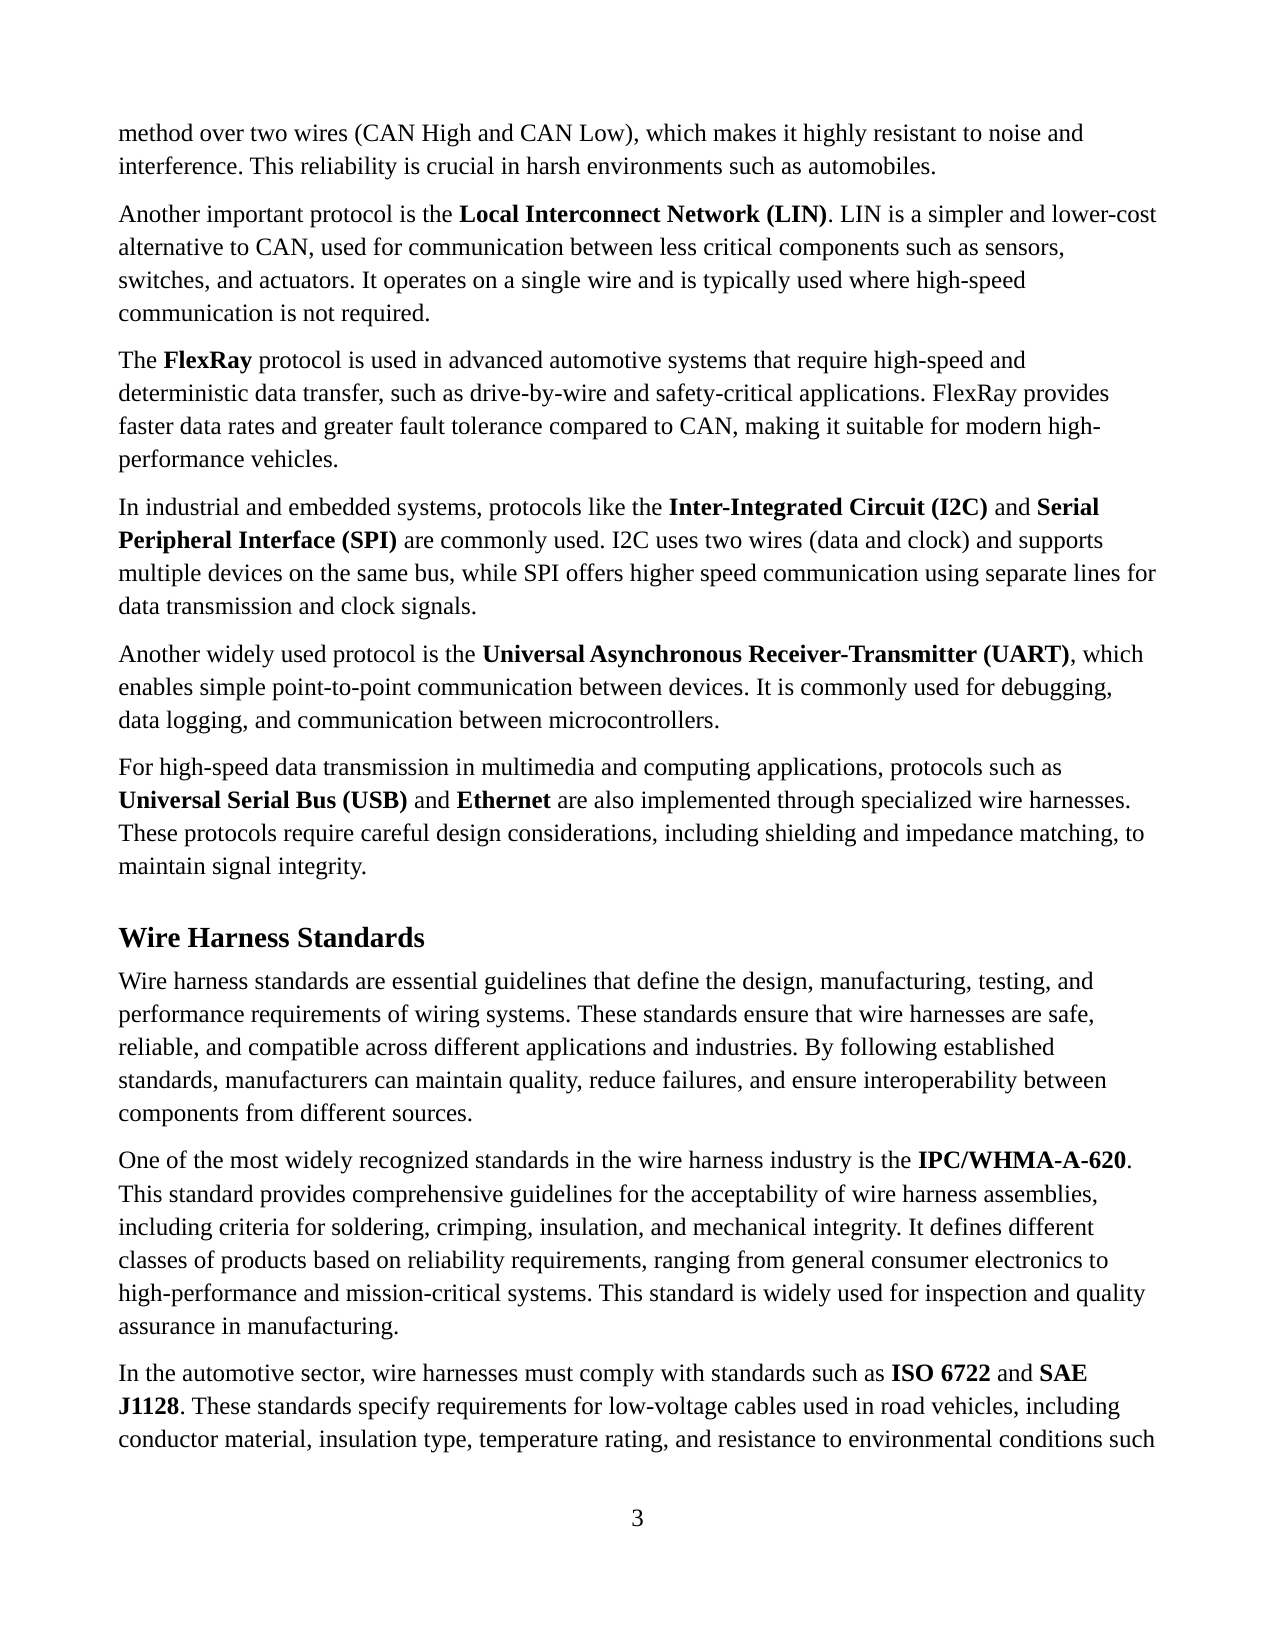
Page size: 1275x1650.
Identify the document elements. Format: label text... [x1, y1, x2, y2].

text Another important protocol is the Local Interconnect Network (LIN). LIN is a simpler and lower-cost alternative to CAN, used for communication between less critical components such as sensors, switches, and actuators. It operates on a single wire and is typically used where high-speed communication is not required. [118, 199, 1157, 327]
text The FlexRay protocol is used in advanced automotive systems that require high-speed and deterministic data transfer, such as drive-by-wire and safety-critical applications. FlexRay provides faster data rates and greater fault tolerance compared to CAN, making it suitable for modern high-performance vehicles. [118, 345, 1157, 473]
subtitle Wire Harness Standards [118, 920, 1157, 953]
text In the automotive sector, wire harnesses must comply with standards such as ISO 6722 and SAE J1128. These standards specify requirements for low-voltage cables used in road vehicles, including conductor material, insulation type, temperature rating, and resistance to environmental conditions such [118, 1358, 1157, 1453]
text One of the most widely recognized standards in the wire harness industry is the IPC/WHMA-A-620. This standard provides comprehensive guidelines for the acceptability of wire harness assemblies, including criteria for soldering, crimping, insulation, and mechanical integrity. It defines different classes of products based on reliability requirements, ranging from general consumer electronics to high-performance and mission-critical systems. This standard is widely used for inspection and quality assurance in manufacturing. [118, 1146, 1157, 1339]
text method over two wires (CAN High and CAN Low), which makes it highly resistant to noise and interference. This reliability is crucial in harsh environments such as automobiles. [118, 118, 1157, 180]
text Wire harness standards are essential guidelines that define the design, manufacturing, testing, and performance requirements of wiring systems. These standards ensure that wire harnesses are safe, reliable, and compatible across different applications and industries. By following established standards, manufacturers can maintain quality, reduce failures, and ensure interoperability between components from different sources. [118, 966, 1157, 1127]
text Another widely used protocol is the Universal Asynchronous Receiver-Transmitter (UART), which enables simple point-to-point communication between devices. It is commonly used for debugging, data logging, and communication between microcontrollers. [118, 639, 1157, 733]
text In industrial and embedded systems, protocols like the Inter-Integrated Circuit (I2C) and Serial Peripheral Interface (SPI) are commonly used. I2C uses two wires (data and clock) and supports multiple devices on the same bus, while SPI offers higher speed communication using separate lines for data transmission and clock signals. [118, 492, 1157, 620]
text For high-speed data transmission in multimedia and computing applications, protocols such as Universal Serial Bus (USB) and Ethernet are also implemented through specialized wire harnesses. These protocols require careful design considerations, including shielding and impedance matching, to maintain signal integrity. [118, 752, 1157, 880]
